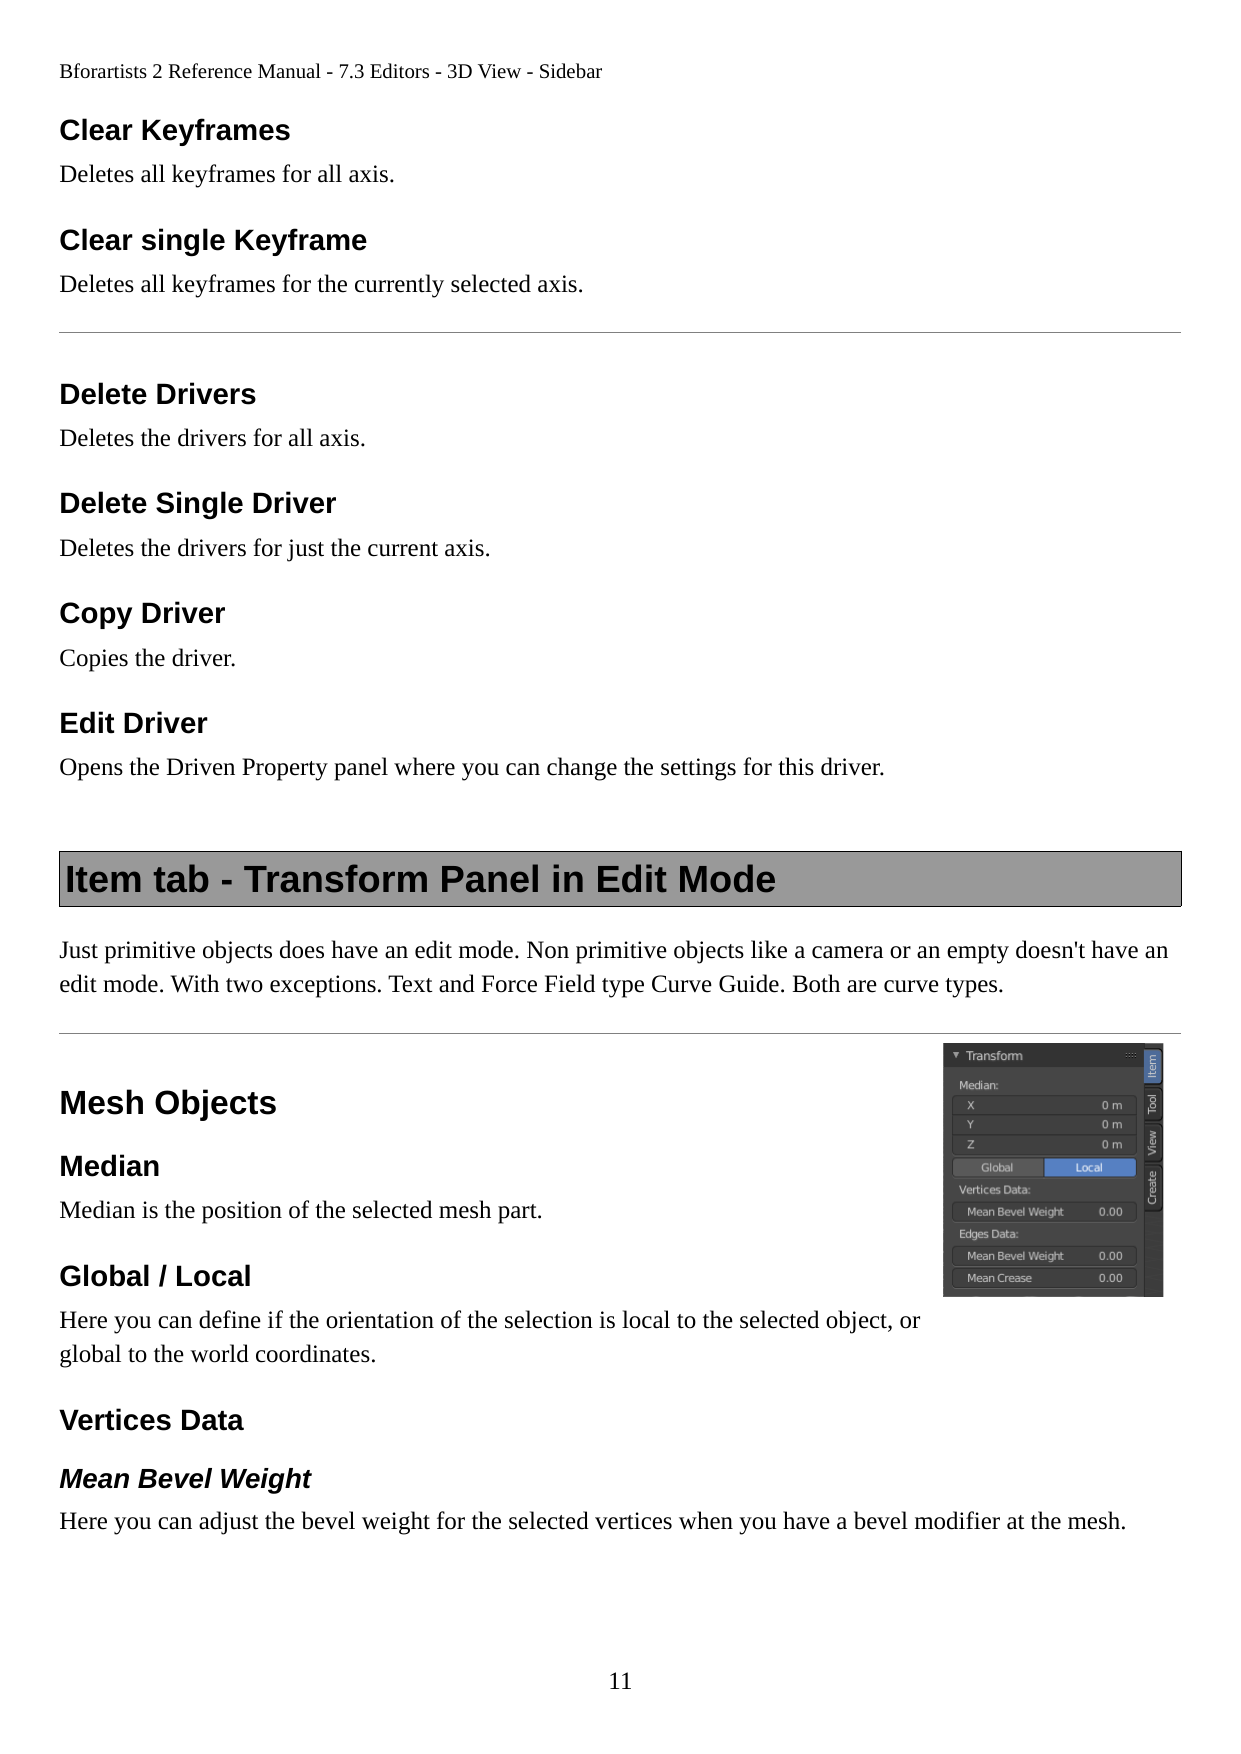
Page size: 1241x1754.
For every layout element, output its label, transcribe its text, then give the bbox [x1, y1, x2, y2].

subtitle Median [59, 1149, 943, 1183]
subtitle Edit Driver [59, 706, 1181, 740]
text Deletes all keyframes for the currently selected axis. [59, 269, 1181, 297]
text Deletes the drivers for all axis. [59, 423, 1181, 452]
subtitle Delete Single Driver [59, 486, 1181, 520]
subtitle Delete Drivers [59, 377, 1181, 410]
text Opens the Driven Property panel where you can change the settings for this driver. [59, 752, 1181, 781]
text Median is the position of the selected mesh part. [59, 1195, 943, 1224]
subtitle Global / Local [59, 1259, 943, 1293]
subtitle [1164, 1149, 1181, 1183]
subtitle Copy Driver [59, 596, 1181, 630]
text Deletes all keyframes for all axis. [59, 159, 1181, 188]
text Copies the driver. [59, 643, 1181, 671]
text Here you can adjust the bevel weight for the selected vertices when you have a bevel modifier at the mesh. [59, 1506, 1181, 1535]
subtitle [1164, 1259, 1181, 1293]
subtitle Clear Keyframes [59, 113, 1181, 146]
subtitle Mean Bevel Weight [59, 1462, 1181, 1494]
text Deletes the drivers for just the current axis. [59, 533, 1181, 561]
subtitle Mesh Objects [59, 1083, 943, 1122]
picture [943, 1043, 1164, 1297]
table_header Item tab - Transform Panel in Edit Mode [60, 852, 1181, 906]
subtitle [1164, 1083, 1181, 1122]
subtitle Vertices Data [59, 1403, 1181, 1437]
text Here you can define if the orientation of the selection is local to the selected object, or global to the world coordinates. [59, 1305, 1181, 1368]
text Just primitive objects does have an edit mode. Non primitive objects like a camera or an empty doesn't have an edit mode. With two exceptions. Text and Force Field type Curve Guide. Both are curve types. [59, 935, 1181, 998]
subtitle Clear single Keyframe [59, 222, 1181, 256]
